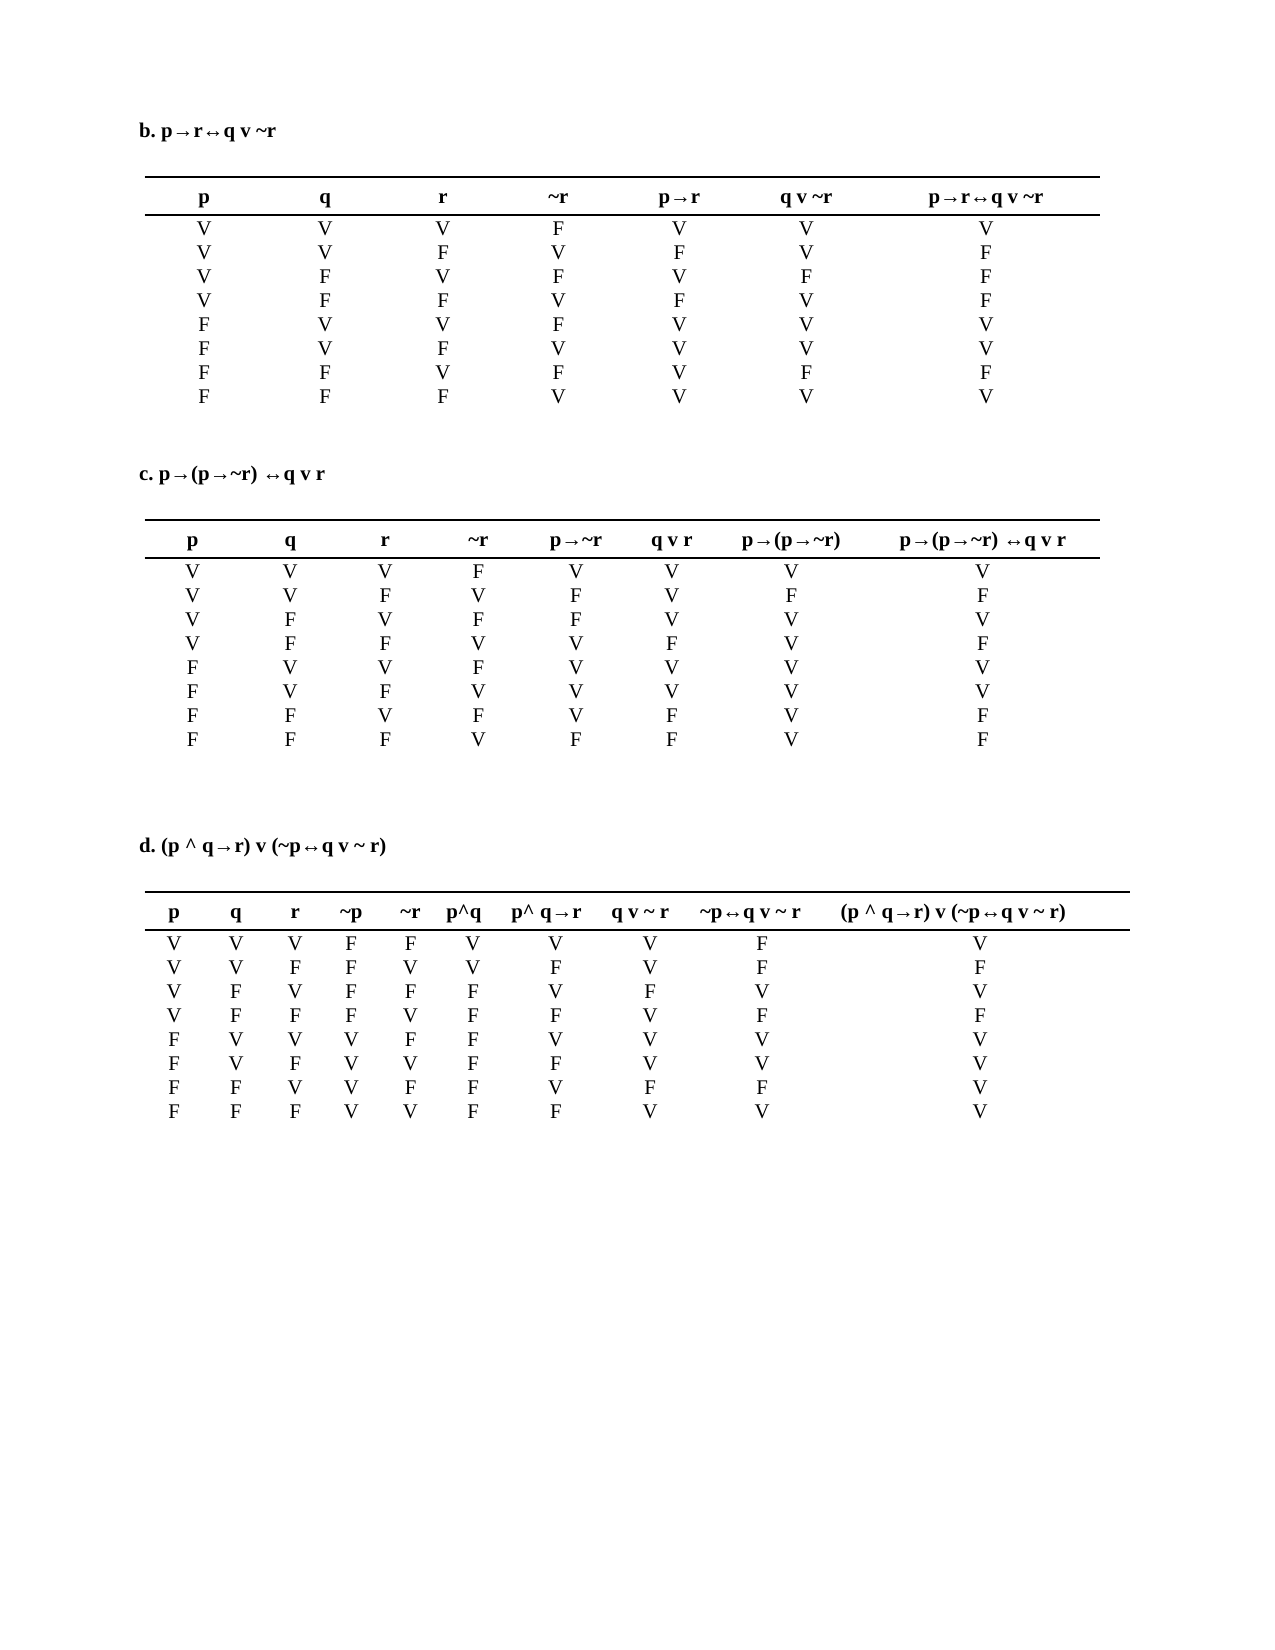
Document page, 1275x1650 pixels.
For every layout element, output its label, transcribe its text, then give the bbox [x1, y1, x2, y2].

table_header p→r [617, 178, 741, 213]
table_cell F [440, 1099, 505, 1123]
table_cell V [145, 1003, 203, 1027]
table_cell F [440, 1051, 505, 1075]
table_cell V [340, 607, 430, 631]
table_header p→~r [526, 521, 626, 557]
table_cell V [718, 607, 865, 631]
table_header r [268, 893, 322, 928]
table_cell V [268, 1027, 322, 1051]
table_cell F [741, 360, 871, 384]
table_header p→(p→~r) [718, 521, 865, 557]
table_cell F [505, 1051, 606, 1075]
table_cell V [606, 931, 694, 955]
table_cell F [340, 727, 430, 751]
table_cell V [626, 559, 717, 583]
table_cell V [322, 1099, 380, 1123]
table_cell V [505, 1075, 606, 1099]
table_cell F [263, 264, 387, 288]
table_cell F [865, 583, 1100, 607]
table_cell F [430, 703, 526, 727]
table_cell V [387, 312, 499, 336]
table_cell F [268, 1051, 322, 1075]
table_cell V [741, 312, 871, 336]
table_cell V [741, 384, 871, 408]
table_cell V [617, 384, 741, 408]
table_cell V [718, 559, 865, 583]
table_header (p ^ q→r) v (~p↔q v ~ r) [830, 893, 1130, 928]
table_cell F [387, 384, 499, 408]
table_cell F [440, 1027, 505, 1051]
table_cell F [240, 631, 340, 655]
table_cell F [322, 979, 380, 1003]
table_cell V [617, 312, 741, 336]
table_cell V [865, 655, 1100, 679]
table_cell V [871, 216, 1100, 240]
table_cell F [380, 1027, 440, 1051]
table_cell V [626, 679, 717, 703]
table_cell F [240, 727, 340, 751]
table_cell F [145, 727, 240, 751]
table_header ~r [499, 178, 617, 213]
table_cell V [203, 931, 268, 955]
table_cell V [606, 1003, 694, 1027]
table_cell V [268, 1075, 322, 1099]
table_cell V [430, 727, 526, 751]
table_cell V [499, 384, 617, 408]
table_cell V [268, 931, 322, 955]
table_cell V [340, 703, 430, 727]
table_header p [145, 893, 203, 928]
table_cell V [380, 955, 440, 979]
table_cell F [387, 240, 499, 264]
table_header ~p↔q v ~ r [694, 893, 829, 928]
table_cell V [430, 583, 526, 607]
table_cell F [499, 216, 617, 240]
table_cell V [741, 288, 871, 312]
table_cell F [865, 727, 1100, 751]
table_cell V [718, 631, 865, 655]
table_cell F [505, 1003, 606, 1027]
table_cell F [505, 955, 606, 979]
table_cell V [145, 559, 240, 583]
table_cell V [340, 655, 430, 679]
table_cell V [718, 703, 865, 727]
table_header p^ q→r [505, 893, 606, 928]
table_header ~p [322, 893, 380, 928]
table_cell V [617, 216, 741, 240]
table_cell V [830, 931, 1130, 955]
table_cell V [380, 1099, 440, 1123]
table_header q [240, 521, 340, 557]
table_cell V [871, 336, 1100, 360]
table_cell F [430, 559, 526, 583]
table_cell V [430, 679, 526, 703]
table_cell F [440, 979, 505, 1003]
table_cell F [830, 1003, 1130, 1027]
table_cell F [203, 1003, 268, 1027]
table_cell F [145, 679, 240, 703]
table_cell V [694, 1027, 829, 1051]
table_cell V [387, 264, 499, 288]
table_cell V [322, 1075, 380, 1099]
table_cell F [526, 727, 626, 751]
table_cell V [526, 559, 626, 583]
table_cell V [606, 1027, 694, 1051]
table_cell V [145, 979, 203, 1003]
table_cell V [145, 931, 203, 955]
table_cell V [499, 336, 617, 360]
table_cell F [240, 703, 340, 727]
table_cell F [145, 655, 240, 679]
table_cell F [268, 1003, 322, 1027]
table_cell V [240, 679, 340, 703]
table_cell V [145, 583, 240, 607]
table_cell V [145, 288, 263, 312]
table_cell F [606, 1075, 694, 1099]
table_cell V [387, 216, 499, 240]
table_cell F [440, 1003, 505, 1027]
table_cell V [694, 1051, 829, 1075]
table_cell F [322, 1003, 380, 1027]
table_cell V [145, 955, 203, 979]
text b. p→r↔q v ~r [118, 118, 1157, 142]
table_cell F [499, 360, 617, 384]
table_cell V [871, 384, 1100, 408]
table_cell F [694, 955, 829, 979]
table_cell V [830, 1051, 1130, 1075]
table_header r [340, 521, 430, 557]
table_cell V [340, 559, 430, 583]
table_cell F [830, 955, 1130, 979]
table_cell F [617, 240, 741, 264]
table_cell V [203, 1051, 268, 1075]
table_cell F [145, 1027, 203, 1051]
table_cell F [263, 360, 387, 384]
table_cell V [322, 1051, 380, 1075]
table_cell F [526, 607, 626, 631]
table_cell V [694, 979, 829, 1003]
table_cell V [145, 631, 240, 655]
table_header p→r↔q v ~r [871, 178, 1100, 213]
table_cell F [240, 607, 340, 631]
table_cell F [865, 631, 1100, 655]
table_header q [203, 893, 268, 928]
table_cell F [440, 1075, 505, 1099]
table_cell F [145, 384, 263, 408]
table_cell V [526, 703, 626, 727]
table_cell F [268, 1099, 322, 1123]
table_cell V [240, 559, 340, 583]
table_cell V [830, 1099, 1130, 1123]
table_cell V [145, 240, 263, 264]
table_cell V [499, 240, 617, 264]
table_header p^q [440, 893, 505, 928]
table_cell V [830, 1027, 1130, 1051]
table_cell F [340, 583, 430, 607]
table_cell V [240, 655, 340, 679]
table_cell F [263, 384, 387, 408]
table_cell V [626, 607, 717, 631]
table_cell V [387, 360, 499, 384]
table_cell V [263, 336, 387, 360]
table_header ~r [380, 893, 440, 928]
table_cell V [203, 955, 268, 979]
table_cell V [263, 312, 387, 336]
table_header p [145, 178, 263, 213]
table_cell F [617, 288, 741, 312]
table_cell F [626, 703, 717, 727]
table_cell V [718, 655, 865, 679]
table_cell F [499, 312, 617, 336]
table_cell F [626, 631, 717, 655]
table_cell V [830, 1075, 1130, 1099]
table_cell V [322, 1027, 380, 1051]
table_cell V [617, 336, 741, 360]
table_cell V [626, 583, 717, 607]
table_cell V [440, 955, 505, 979]
table_cell V [499, 288, 617, 312]
table_cell F [606, 979, 694, 1003]
table_cell V [430, 631, 526, 655]
table_cell V [606, 955, 694, 979]
table_cell V [606, 1099, 694, 1123]
table_cell F [694, 1003, 829, 1027]
table_cell F [380, 979, 440, 1003]
table_cell V [145, 216, 263, 240]
table_cell F [871, 360, 1100, 384]
table_cell F [871, 264, 1100, 288]
table_cell F [430, 607, 526, 631]
table_cell V [741, 336, 871, 360]
table_cell F [145, 336, 263, 360]
table_header q v r [626, 521, 717, 557]
table_cell F [203, 1075, 268, 1099]
table_header q [263, 178, 387, 213]
table_cell F [694, 1075, 829, 1099]
table_cell F [626, 727, 717, 751]
table_header q v ~r [741, 178, 871, 213]
table_header ~r [430, 521, 526, 557]
table_cell V [380, 1051, 440, 1075]
table_cell V [718, 679, 865, 703]
text c. p→(p→~r) ↔q v r [118, 461, 1157, 485]
table_cell V [203, 1027, 268, 1051]
table_cell F [526, 583, 626, 607]
table_cell F [268, 955, 322, 979]
table_cell F [145, 360, 263, 384]
table_cell V [240, 583, 340, 607]
table_cell F [322, 955, 380, 979]
table_cell V [871, 312, 1100, 336]
table_cell V [263, 240, 387, 264]
table_cell F [340, 631, 430, 655]
table_cell V [526, 679, 626, 703]
table_cell V [505, 979, 606, 1003]
table_cell V [626, 655, 717, 679]
table_cell F [387, 336, 499, 360]
table_cell V [268, 979, 322, 1003]
table_cell V [865, 559, 1100, 583]
table_cell F [380, 1075, 440, 1099]
table_cell F [145, 1099, 203, 1123]
table_cell V [440, 931, 505, 955]
table_cell F [145, 703, 240, 727]
table_cell V [526, 655, 626, 679]
table_header q v ~ r [606, 893, 694, 928]
table_cell V [865, 679, 1100, 703]
table_cell V [617, 360, 741, 384]
table_cell V [606, 1051, 694, 1075]
table_header r [387, 178, 499, 213]
table_cell F [741, 264, 871, 288]
table_cell V [718, 727, 865, 751]
table_cell F [505, 1099, 606, 1123]
table_cell V [617, 264, 741, 288]
table_header p→(p→~r) ↔q v r [865, 521, 1100, 557]
table_cell V [505, 1027, 606, 1051]
table_cell F [865, 703, 1100, 727]
table_cell V [380, 1003, 440, 1027]
table_cell V [263, 216, 387, 240]
table_cell F [430, 655, 526, 679]
table_cell F [203, 1099, 268, 1123]
table_cell F [387, 288, 499, 312]
table_cell F [694, 931, 829, 955]
table_cell V [741, 240, 871, 264]
table_cell F [871, 240, 1100, 264]
table_cell V [741, 216, 871, 240]
table_cell F [499, 264, 617, 288]
text d. (p ^ q→r) v (~p↔q v ~ r) [118, 833, 1157, 857]
table_cell V [830, 979, 1130, 1003]
table_cell F [203, 979, 268, 1003]
table_cell F [145, 1075, 203, 1099]
table_cell F [322, 931, 380, 955]
table_cell V [145, 264, 263, 288]
table_header p [145, 521, 240, 557]
table_cell V [145, 607, 240, 631]
table_cell V [694, 1099, 829, 1123]
table_cell F [340, 679, 430, 703]
table_cell V [505, 931, 606, 955]
table_cell F [263, 288, 387, 312]
table_cell F [145, 312, 263, 336]
table_cell F [145, 1051, 203, 1075]
table_cell F [718, 583, 865, 607]
table_cell V [865, 607, 1100, 631]
table_cell F [871, 288, 1100, 312]
table_cell F [380, 931, 440, 955]
table_cell V [526, 631, 626, 655]
